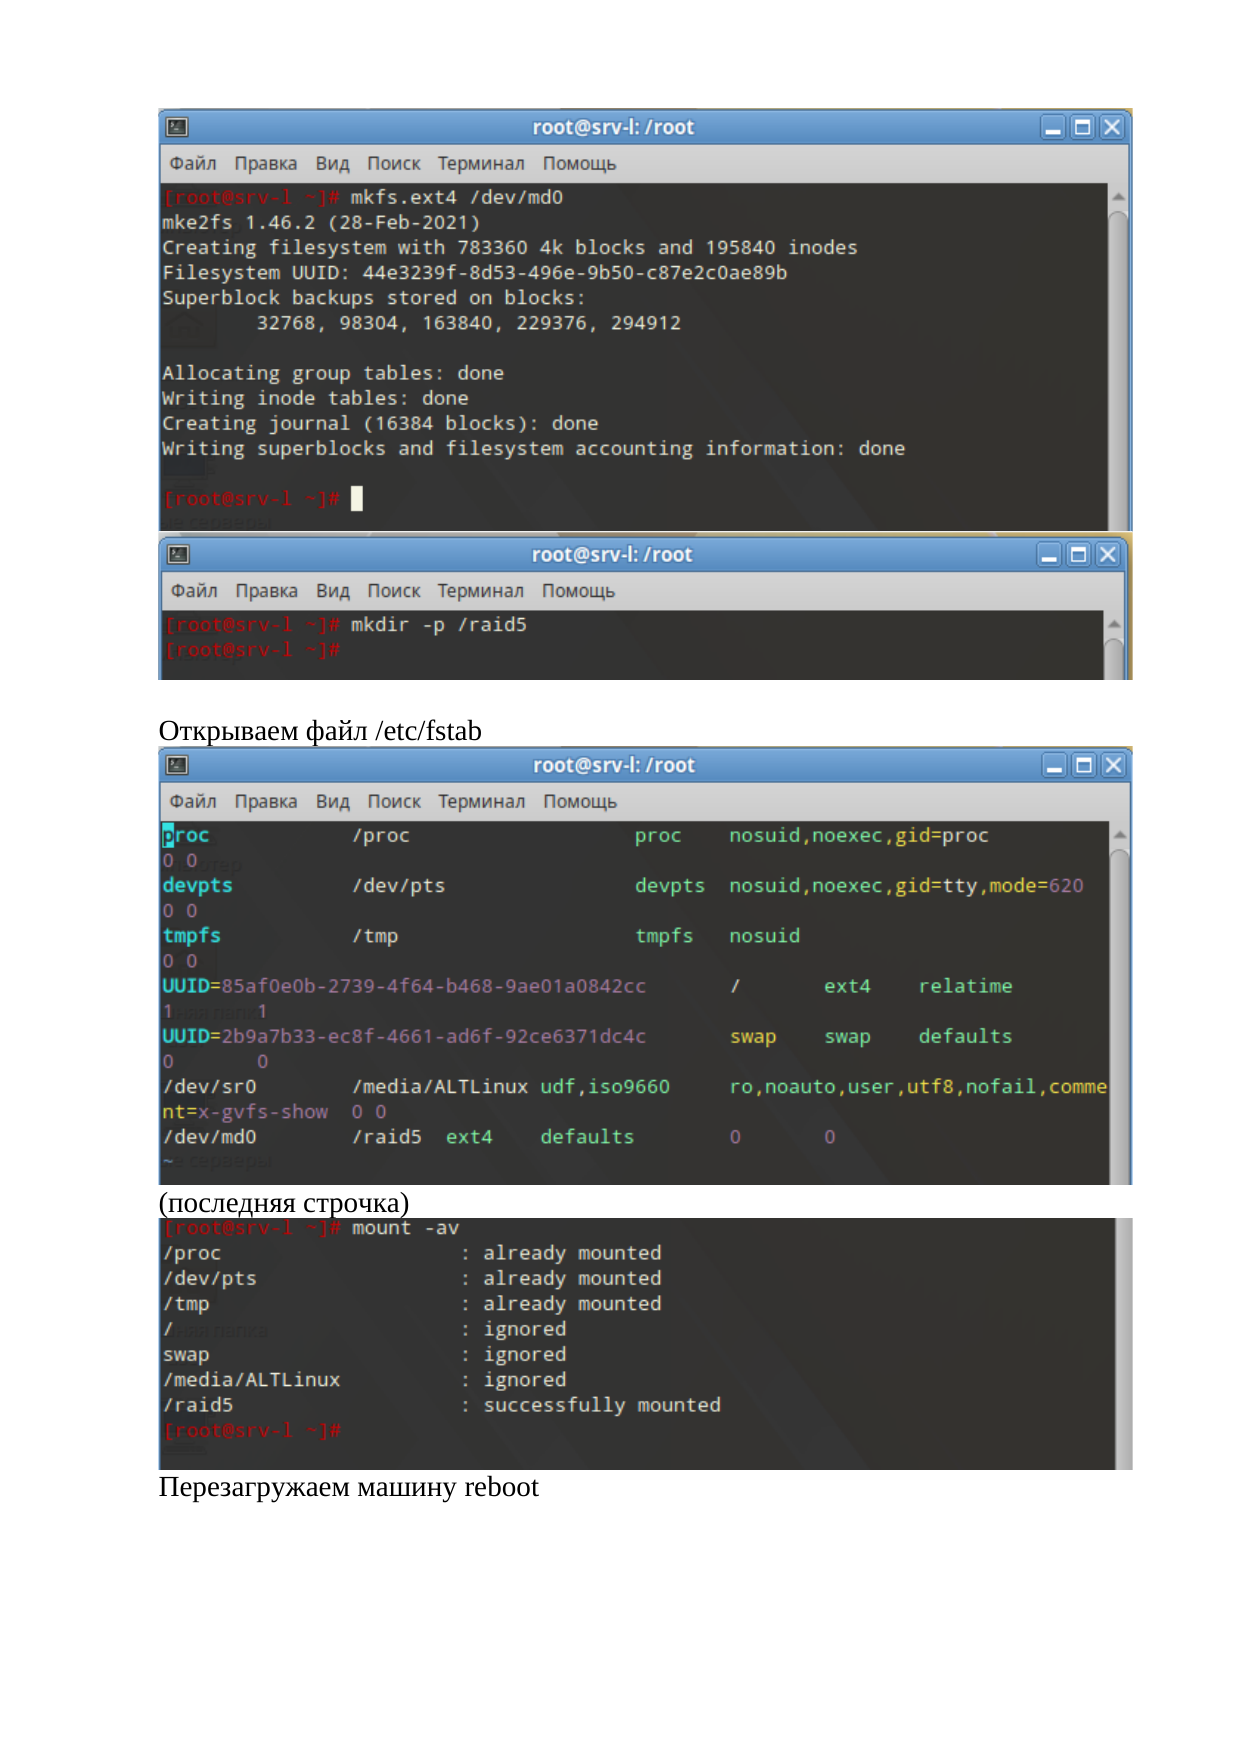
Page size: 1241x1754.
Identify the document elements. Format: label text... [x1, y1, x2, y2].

text Открываем файл /etc/fstab [158, 713, 1163, 746]
text (последняя строчка) [158, 1185, 1163, 1218]
picture [158, 1218, 1133, 1470]
picture [158, 108, 1133, 680]
picture [158, 746, 1133, 1185]
text Перезагружаем машину reboot [158, 1469, 1163, 1503]
